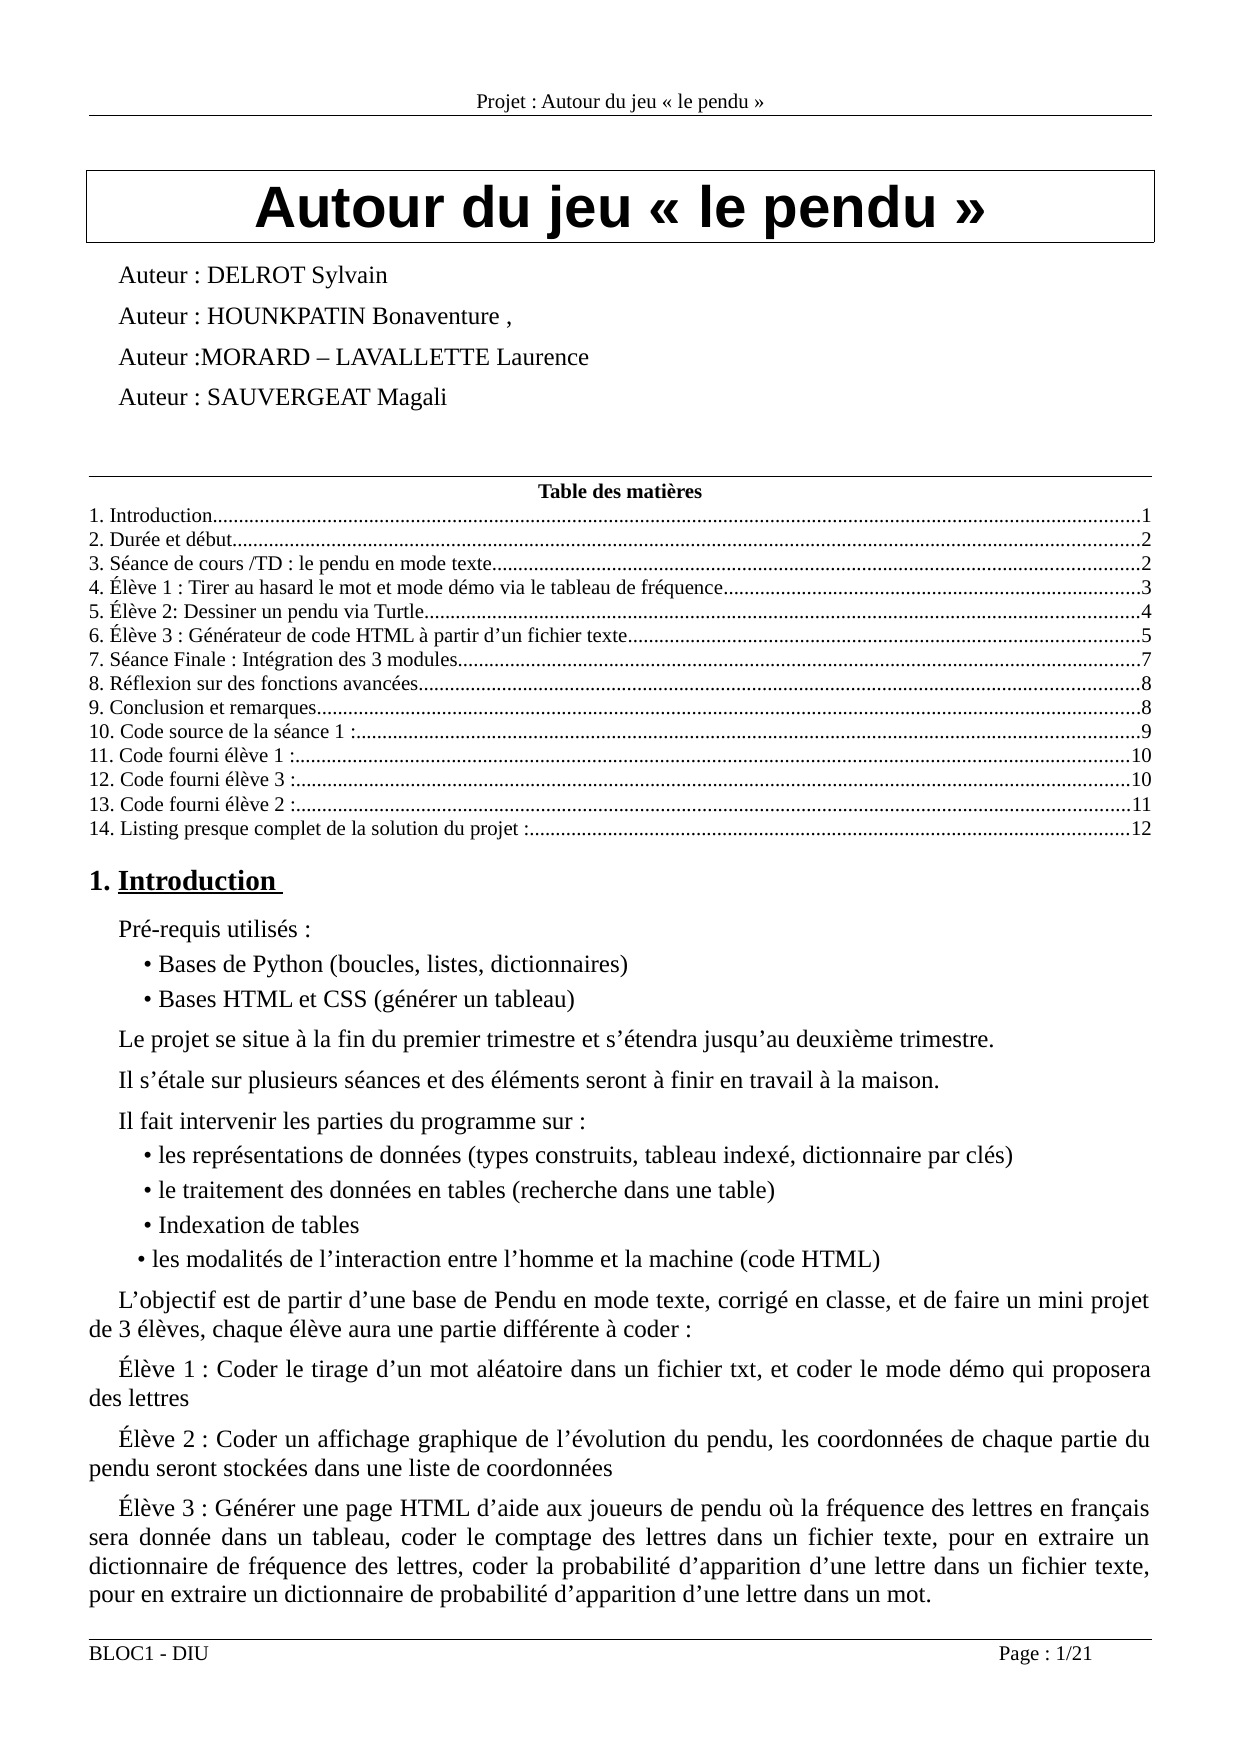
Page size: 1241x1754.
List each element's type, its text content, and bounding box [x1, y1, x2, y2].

text • les modalités de l’interaction entre l’homme et la machine (code HTML) [88, 1244, 1152, 1273]
text 8. Réflexion sur des fonctions avancées 8 [88, 671, 1152, 695]
text • les représentations de données (types construits, tableau indexé, dictionnaire par clés) [88, 1140, 1152, 1169]
text Auteur :MORARD – LAVALLETTE Laurence [88, 342, 1152, 370]
text Le projet se situe à la fin du premier trimestre et s’étendra jusqu’au deuxième trimestre. [88, 1024, 1152, 1053]
text 10. Code source de la séance 1 : 9 [88, 719, 1152, 743]
text 9. Conclusion et remarques 8 [88, 695, 1152, 719]
text Élève 3 : Générer une page HTML d’aide aux joueurs de pendu où la fréquence des lettres en français sera donnée dans un tableau, coder le comptage des lettres dans un fichier texte, pour en extraire un dictionnaire de fréquence des lettres, coder la probabilité d’apparition d’une lettre dans un fichier texte, pour en extraire un dictionnaire de probabilité d’apparition d’une lettre dans un mot. [88, 1493, 1152, 1608]
text Élève 1 : Coder le tirage d’un mot aléatoire dans un fichier txt, et coder le mode démo qui proposera des lettres [88, 1354, 1152, 1412]
text 6. Élève 3 : Générateur de code HTML à partir d’un fichier texte 5 [88, 623, 1152, 647]
subtitle Table des matières [88, 477, 1152, 503]
text 2. Durée et début 2 [88, 527, 1152, 551]
text 13. Code fourni élève 2 : 11 [88, 791, 1152, 816]
text Auteur : DELROT Sylvain [88, 260, 1152, 289]
text Auteur : SAUVERGEAT Magali [88, 382, 1152, 411]
text 7. Séance Finale : Intégration des 3 modules 7 [88, 647, 1152, 671]
text Il s’étale sur plusieurs séances et des éléments seront à finir en travail à la maison. [88, 1065, 1152, 1094]
text L’objectif est de partir d’une base de Pendu en mode texte, corrigé en classe, et de faire un mini projet de 3 élèves, chaque élève aura une partie différente à coder : [88, 1285, 1152, 1343]
text 4. Élève 1 : Tirer au hasard le mot et mode démo via le tableau de fréquence 3 [88, 575, 1152, 599]
text • Bases de Python (boucles, listes, dictionnaires) [88, 949, 1152, 978]
title Autour du jeu « le pendu » [87, 171, 1154, 242]
text • Bases HTML et CSS (générer un tableau) [88, 984, 1152, 1013]
subtitle Introduction [88, 863, 1152, 897]
text 11. Code fourni élève 1 : 10 [88, 743, 1152, 767]
text 14. Listing presque complet de la solution du projet : 12 [88, 816, 1152, 839]
text 1. Introduction 1 [88, 503, 1152, 527]
text Auteur : HOUNKPATIN Bonaventure , [88, 301, 1152, 330]
text 5. Élève 2: Dessiner un pendu via Turtle 4 [88, 599, 1152, 623]
text 3. Séance de cours /TD : le pendu en mode texte 2 [88, 551, 1152, 575]
text Pré-requis utilisés : [88, 914, 1152, 943]
text • Indexation de tables [88, 1210, 1152, 1238]
text Il fait intervenir les parties du programme sur : [88, 1106, 1152, 1134]
text • le traitement des données en tables (recherche dans une table) [88, 1175, 1152, 1204]
text 12. Code fourni élève 3 : 10 [88, 767, 1152, 791]
text Élève 2 : Coder un affichage graphique de l’évolution du pendu, les coordonnées de chaque partie du pendu seront stockées dans une liste de coordonnées [88, 1424, 1152, 1481]
